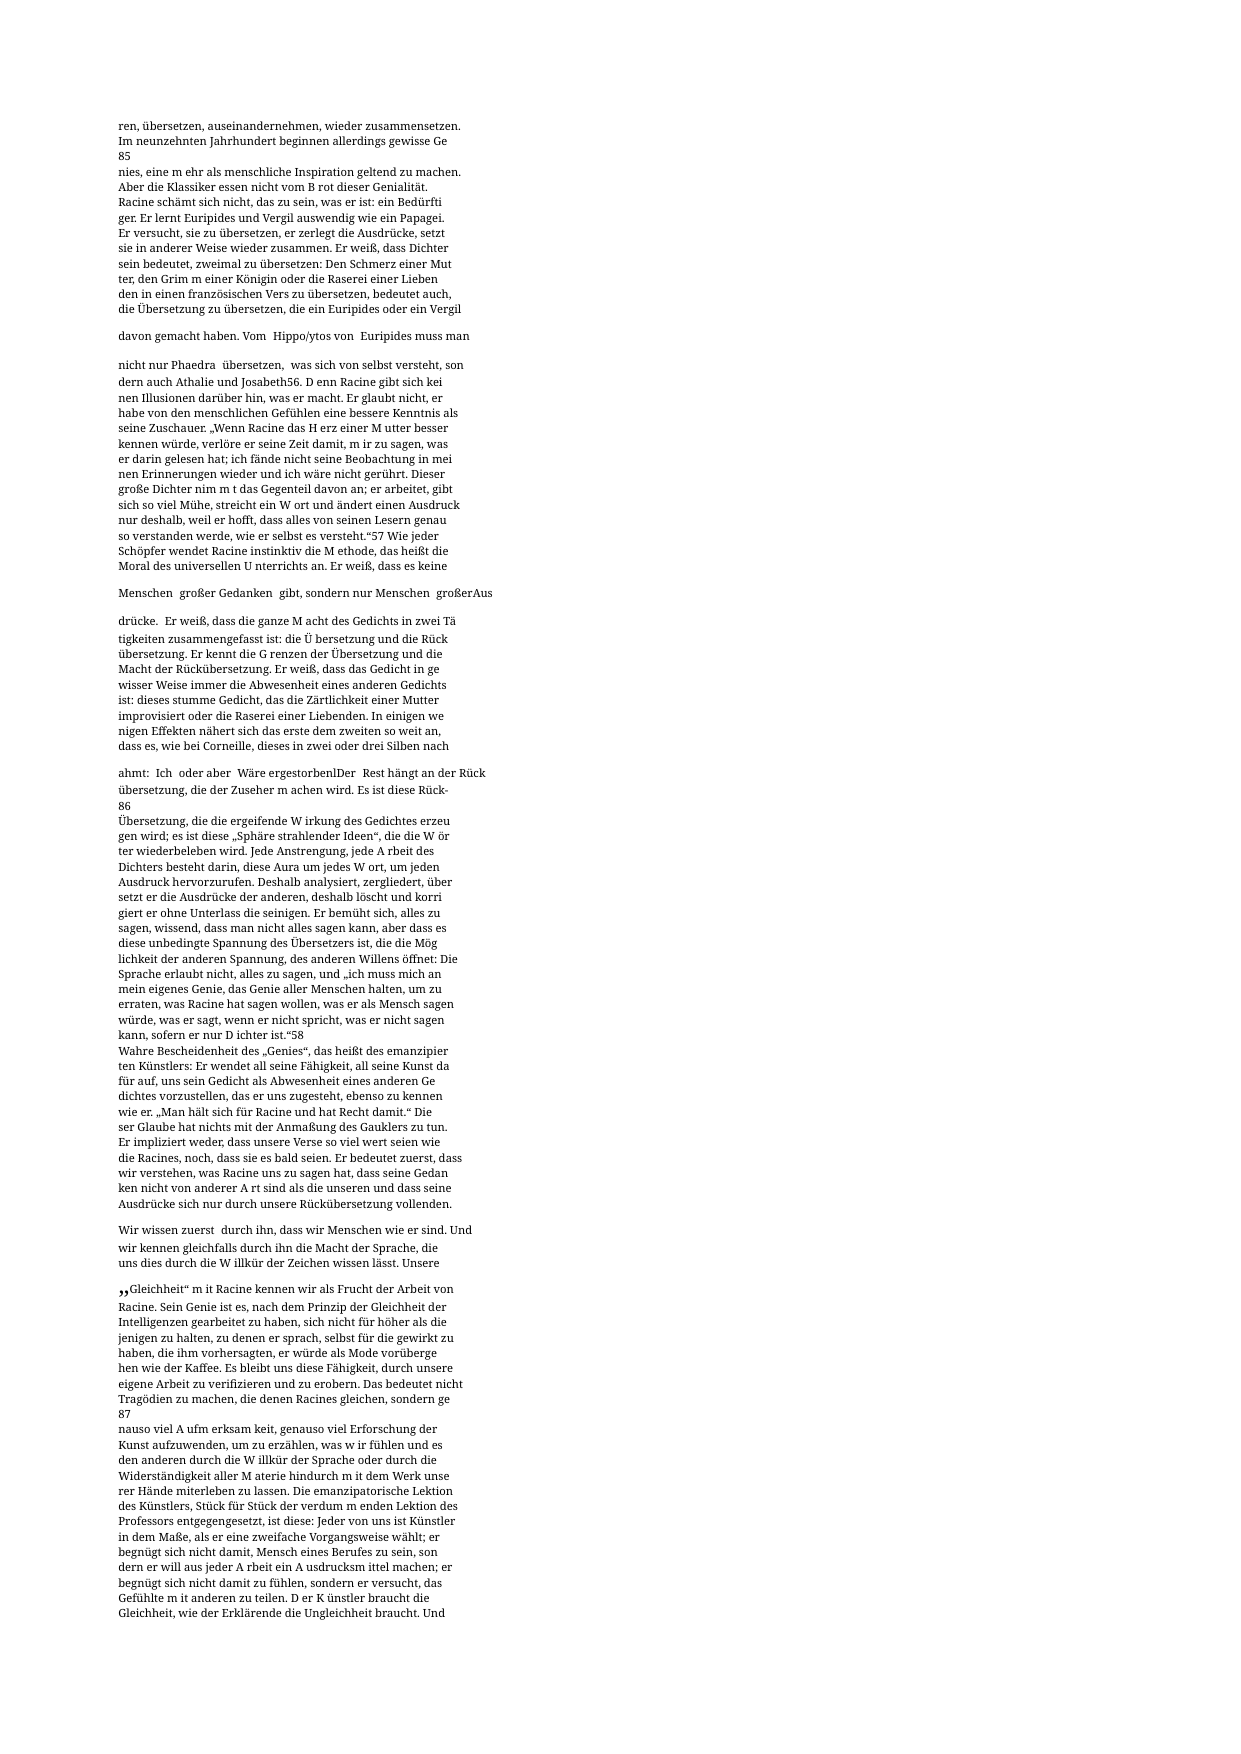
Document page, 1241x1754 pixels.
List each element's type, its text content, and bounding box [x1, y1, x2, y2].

text nauso viel A ufm erksam keit, genauso viel Erforschung der Kunst aufzuwenden, um zu erzählen, was w ir fühlen und es den anderen durch die W illkür der Sprache oder durch die Widerständigkeit aller M aterie hindurch m it dem Werk unse rer Hände miterleben zu lassen. Die emanzipatorische Lektion des Künstlers, Stück für Stück der verdum m enden Lektion des Professors entgegengesetzt, ist diese: Jeder von uns ist Künstler in dem Maße, als er eine zweifache Vorgangsweise wählt; er begnügt sich nicht damit, Mensch eines Berufes zu sein, son dern er will aus jeder A rbeit ein A usdrucksm ittel machen; er begnügt sich nicht damit zu fühlen, sondern er versucht, das Gefühlte m it anderen zu teilen. D er K ünstler braucht die Gleichheit, wie der Erklärende die Ungleichheit braucht. Und [118, 1422, 1122, 1621]
text ren, übersetzen, auseinandernehmen, wieder zusammensetzen. Im neunzehnten Jahrhundert beginnen allerdings gewisse Ge 85 [118, 118, 1122, 164]
text Übersetzung, die die ergeifende W irkung des Gedichtes erzeu gen wird; es ist diese „Sphäre strahlender Ideen“, die die W ör ter wiederbeleben wird. Jede Anstrengung, jede A rbeit des Dichters besteht darin, diese Aura um jedes W ort, um jeden Ausdruck hervorzurufen. Deshalb analysiert, zergliedert, über setzt er die Ausdrücke der anderen, deshalb löscht und korri giert er ohne Unterlass die seinigen. Er bemüht sich, alles zu sagen, wissend, dass man nicht alles sagen kann, aber dass es diese unbedingte Spannung des Übersetzers ist, die die Mög lichkeit der anderen Spannung, des anderen Willens öffnet: Die Sprache erlaubt nicht, alles zu sagen, und „ich muss mich an mein eigenes Genie, das Genie aller Menschen halten, um zu erraten, was Racine hat sagen wollen, was er als Mensch sagen würde, was er sagt, wenn er nicht spricht, was er nicht sagen kann, sofern er nur D ichter ist.“58 Wahre Bescheidenheit des „Genies“, das heißt des emanzipier ten Künstlers: Er wendet all seine Fähigkeit, all seine Kunst da für auf, uns sein Gedicht als Abwesenheit eines anderen Ge dichtes vorzustellen, das er uns zugesteht, ebenso zu kennen wie er. „Man hält sich für Racine und hat Recht damit.“ Die ser Glaube hat nichts mit der Anmaßung des Gauklers zu tun. Er impliziert weder, dass unsere Verse so viel wert seien wie die Racines, noch, dass sie es bald seien. Er bedeutet zuerst, dass wir verstehen, was Racine uns zu sagen hat, dass seine Gedan ken nicht von anderer A rt sind als die unseren und dass seine Ausdrücke sich nur durch unsere Rückübersetzung vollenden. Wir wissen zuerst durch ihn, dass wir Menschen wie er sind. Und wir kennen gleichfalls durch ihn die Macht der Sprache, die uns dies durch die W illkür der Zeichen wissen lässt. Unsere „Gleichheit“ m it Racine kennen wir als Frucht der Arbeit von Racine. Sein Genie ist es, nach dem Prinzip der Gleichheit der Intelligenzen gearbeitet zu haben, sich nicht für höher als die jenigen zu halten, zu denen er sprach, selbst für die gewirkt zu haben, die ihm vorhersagten, er würde als Mode vorüberge hen wie der Kaffee. Es bleibt uns diese Fähigkeit, durch unsere eigene Arbeit zu verifizieren und zu erobern. Das bedeutet nicht Tragödien zu machen, die denen Racines gleichen, sondern ge 87 [118, 813, 1122, 1422]
text nies, eine m ehr als menschliche Inspiration geltend zu machen. Aber die Klassiker essen nicht vom B rot dieser Genialität. Racine schämt sich nicht, das zu sein, was er ist: ein Bedürfti ger. Er lernt Euripides und Vergil auswendig wie ein Papagei. Er versucht, sie zu übersetzen, er zerlegt die Ausdrücke, setzt sie in anderer Weise wieder zusammen. Er weiß, dass Dichter sein bedeutet, zweimal zu übersetzen: Den Schmerz einer Mut ter, den Grim m einer Königin oder die Raserei einer Lieben den in einen französischen Vers zu übersetzen, bedeutet auch, die Übersetzung zu übersetzen, die ein Euripides oder ein Vergil davon gemacht haben. Vom Hippo/ytos von Euripides muss man nicht nur Phaedra übersetzen, was sich von selbst versteht, son dern auch Athalie und Josabeth56. D enn Racine gibt sich kei nen Illusionen darüber hin, was er macht. Er glaubt nicht, er habe von den menschlichen Gefühlen eine bessere Kenntnis als seine Zuschauer. „Wenn Racine das H erz einer M utter besser kennen würde, verlöre er seine Zeit damit, m ir zu sagen, was er darin gelesen hat; ich fände nicht seine Beobachtung in mei nen Erinnerungen wieder und ich wäre nicht gerührt. Dieser große Dichter nim m t das Gegenteil davon an; er arbeitet, gibt sich so viel Mühe, streicht ein W ort und ändert einen Ausdruck nur deshalb, weil er hofft, dass alles von seinen Lesern genau so verstanden werde, wie er selbst es versteht.“57 Wie jeder Schöpfer wendet Racine instinktiv die M ethode, das heißt die Moral des universellen U nterrichts an. Er weiß, dass es keine Menschen großer Gedanken gibt, sondern nur Menschen großerAus drücke. Er weiß, dass die ganze M acht des Gedichts in zwei Tä tigkeiten zusammengefasst ist: die Ü bersetzung und die Rück übersetzung. Er kennt die G renzen der Übersetzung und die Macht der Rückübersetzung. Er weiß, dass das Gedicht in ge wisser Weise immer die Abwesenheit eines anderen Gedichts ist: dieses stumme Gedicht, das die Zärtlichkeit einer Mutter improvisiert oder die Raserei einer Liebenden. In einigen we nigen Effekten nähert sich das erste dem zweiten so weit an, dass es, wie bei Corneille, dieses in zwei oder drei Silben nach ahmt: Ich oder aber Wäre ergestorbenlDer Rest hängt an der Rück übersetzung, die der Zuseher m achen wird. Es ist diese Rück- 86 [118, 164, 1122, 813]
